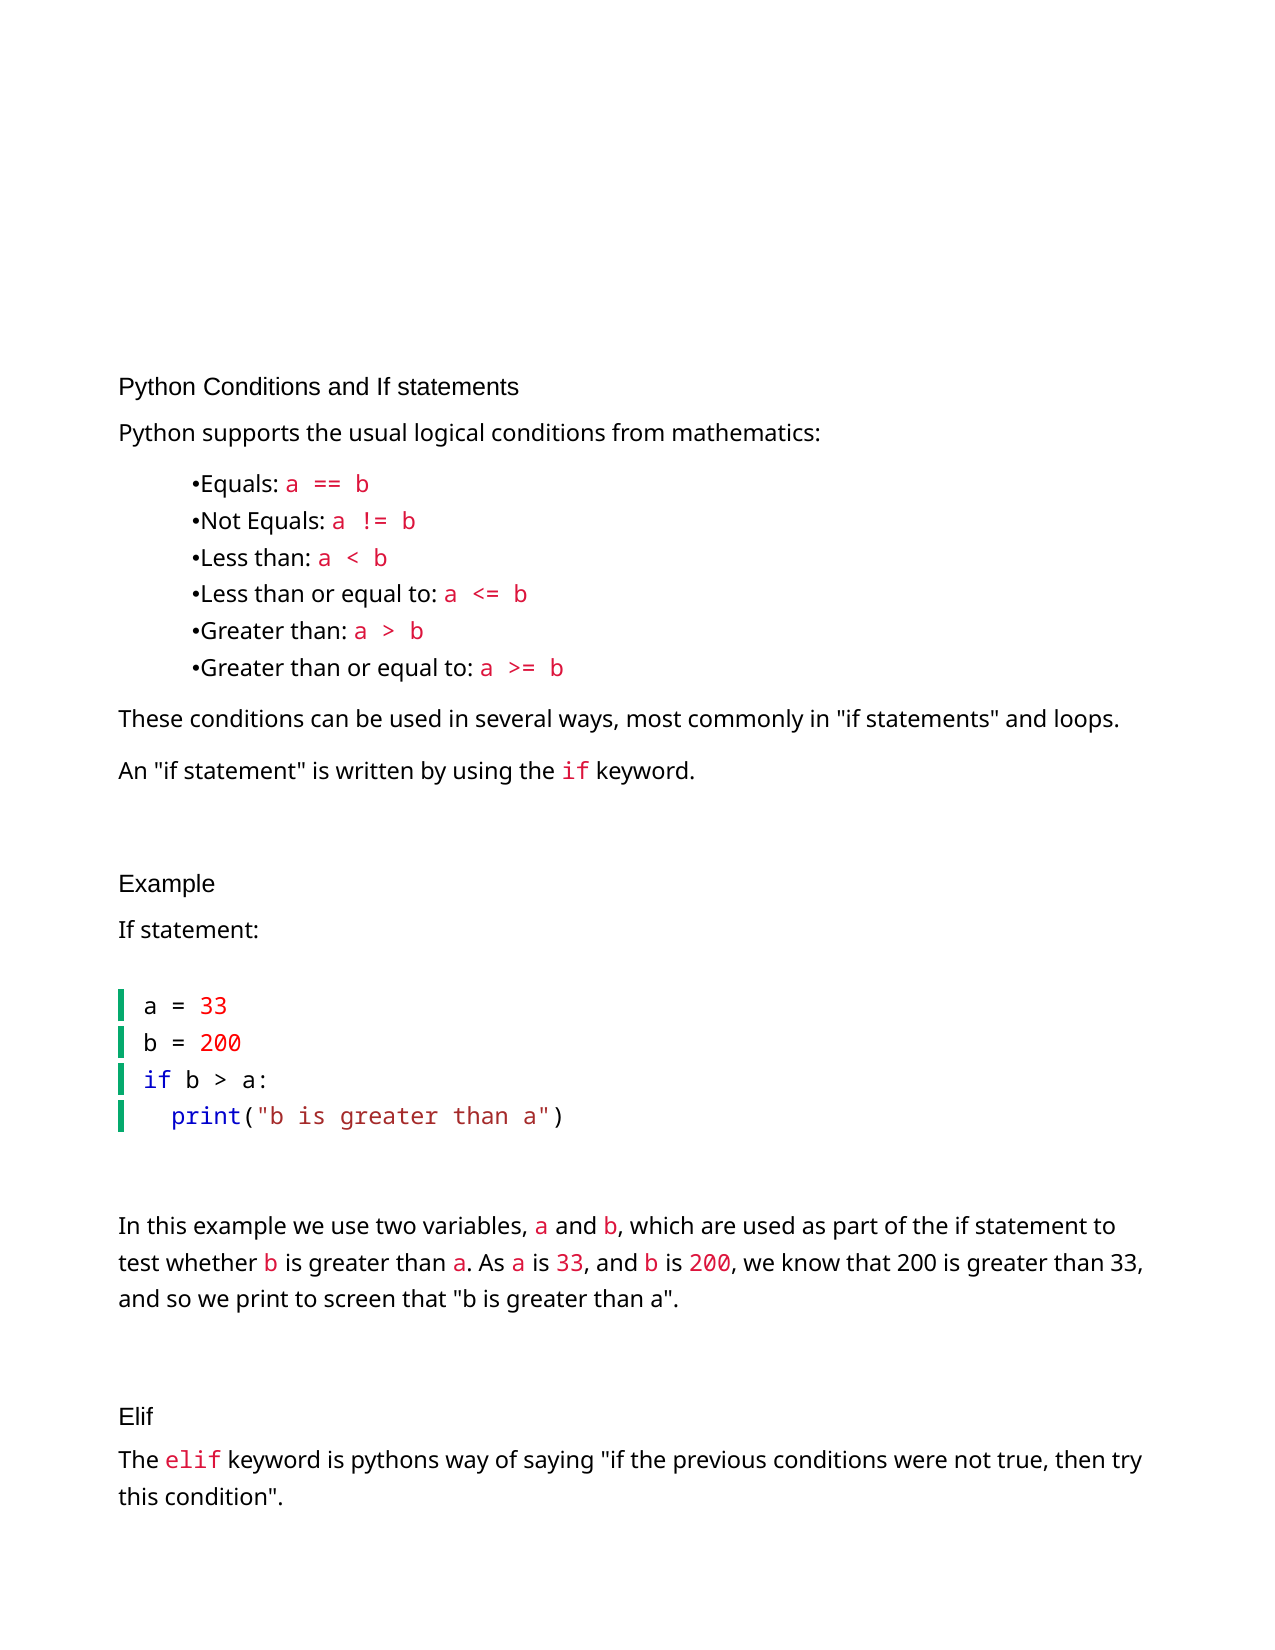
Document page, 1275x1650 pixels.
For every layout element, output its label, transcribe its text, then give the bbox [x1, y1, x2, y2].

text These conditions can be used in several ways, most commonly in "if statements" and loops. [118, 703, 1157, 735]
subtitle Elif [118, 1402, 1157, 1431]
text a = 33 b = 200 if b > a: print("b is greater than a") [118, 989, 1157, 1132]
list Not Equals: a != b [118, 504, 1157, 536]
list Less than or equal to: a <= b [118, 578, 1157, 610]
text The elif keyword is pythons way of saying "if the previous conditions were not true, then try this condition". [118, 1444, 1157, 1512]
list Greater than or equal to: a >= b [118, 651, 1157, 683]
text In this example we use two variables, a and b, which are used as part of the if statement to test whether b is greater than a. As a is 33, and b is 200, we know that 200 is greater than 33, and so we print to screen that "b is greater than a". [118, 1209, 1157, 1314]
subtitle Python Conditions and If statements [118, 372, 1157, 401]
text If statement: [118, 913, 1157, 945]
text An "if statement" is written by using the if keyword. [118, 754, 1157, 786]
text Python supports the usual logical conditions from mathematics: [118, 416, 1157, 448]
list Less than: a < b [118, 541, 1157, 573]
list Equals: a == b [118, 467, 1157, 499]
subtitle Example [118, 869, 1157, 897]
list Greater than: a > b [118, 614, 1157, 647]
